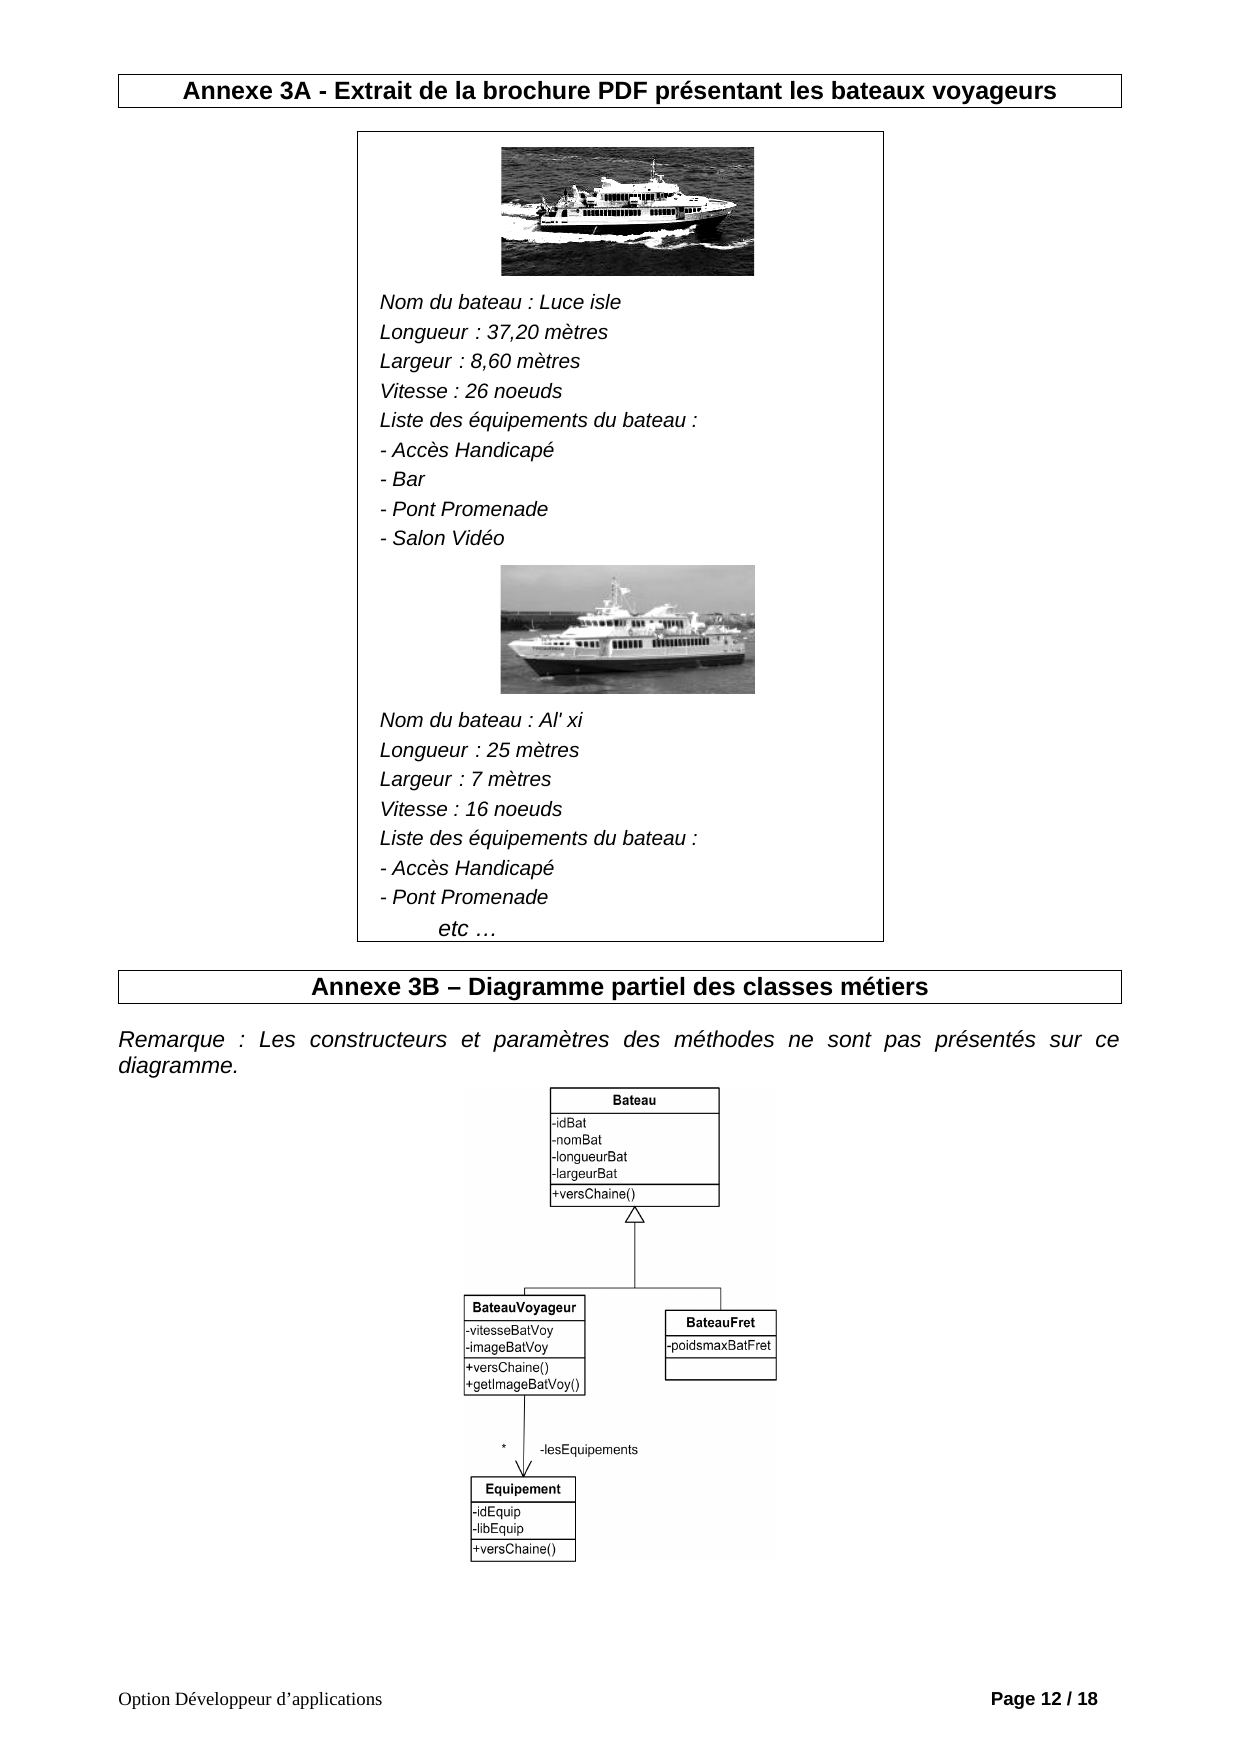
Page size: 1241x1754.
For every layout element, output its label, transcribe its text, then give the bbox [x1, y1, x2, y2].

picture [463, 1087, 777, 1562]
text Annexe 3B – Diagramme partiel des classes métiers [119, 971, 1121, 1003]
table_header Nom du bateau : Luce isle Longueur : 37,20 mètres Largeur : 8,60 mètres Vitesse : 26 noeuds Liste des équipements du bateau : - Accès Handicapé - Bar - Pont Promenade - Salon Vidéo [358, 132, 883, 550]
table_cell Nom du bateau : Al' xi Longueur : 25 mètres Largeur : 7 mètres Vitesse : 16 noeuds Liste des équipements du bateau : - Accès Handicapé - Pont Promenade etc … [358, 550, 883, 941]
text Annexe 3A - Extrait de la brochure PDF présentant les bateaux voyageurs [119, 75, 1121, 107]
text Remarque : Les constructeurs et paramètres des méthodes ne sont pas présentés sur ce diagramme. [118, 1027, 1122, 1078]
